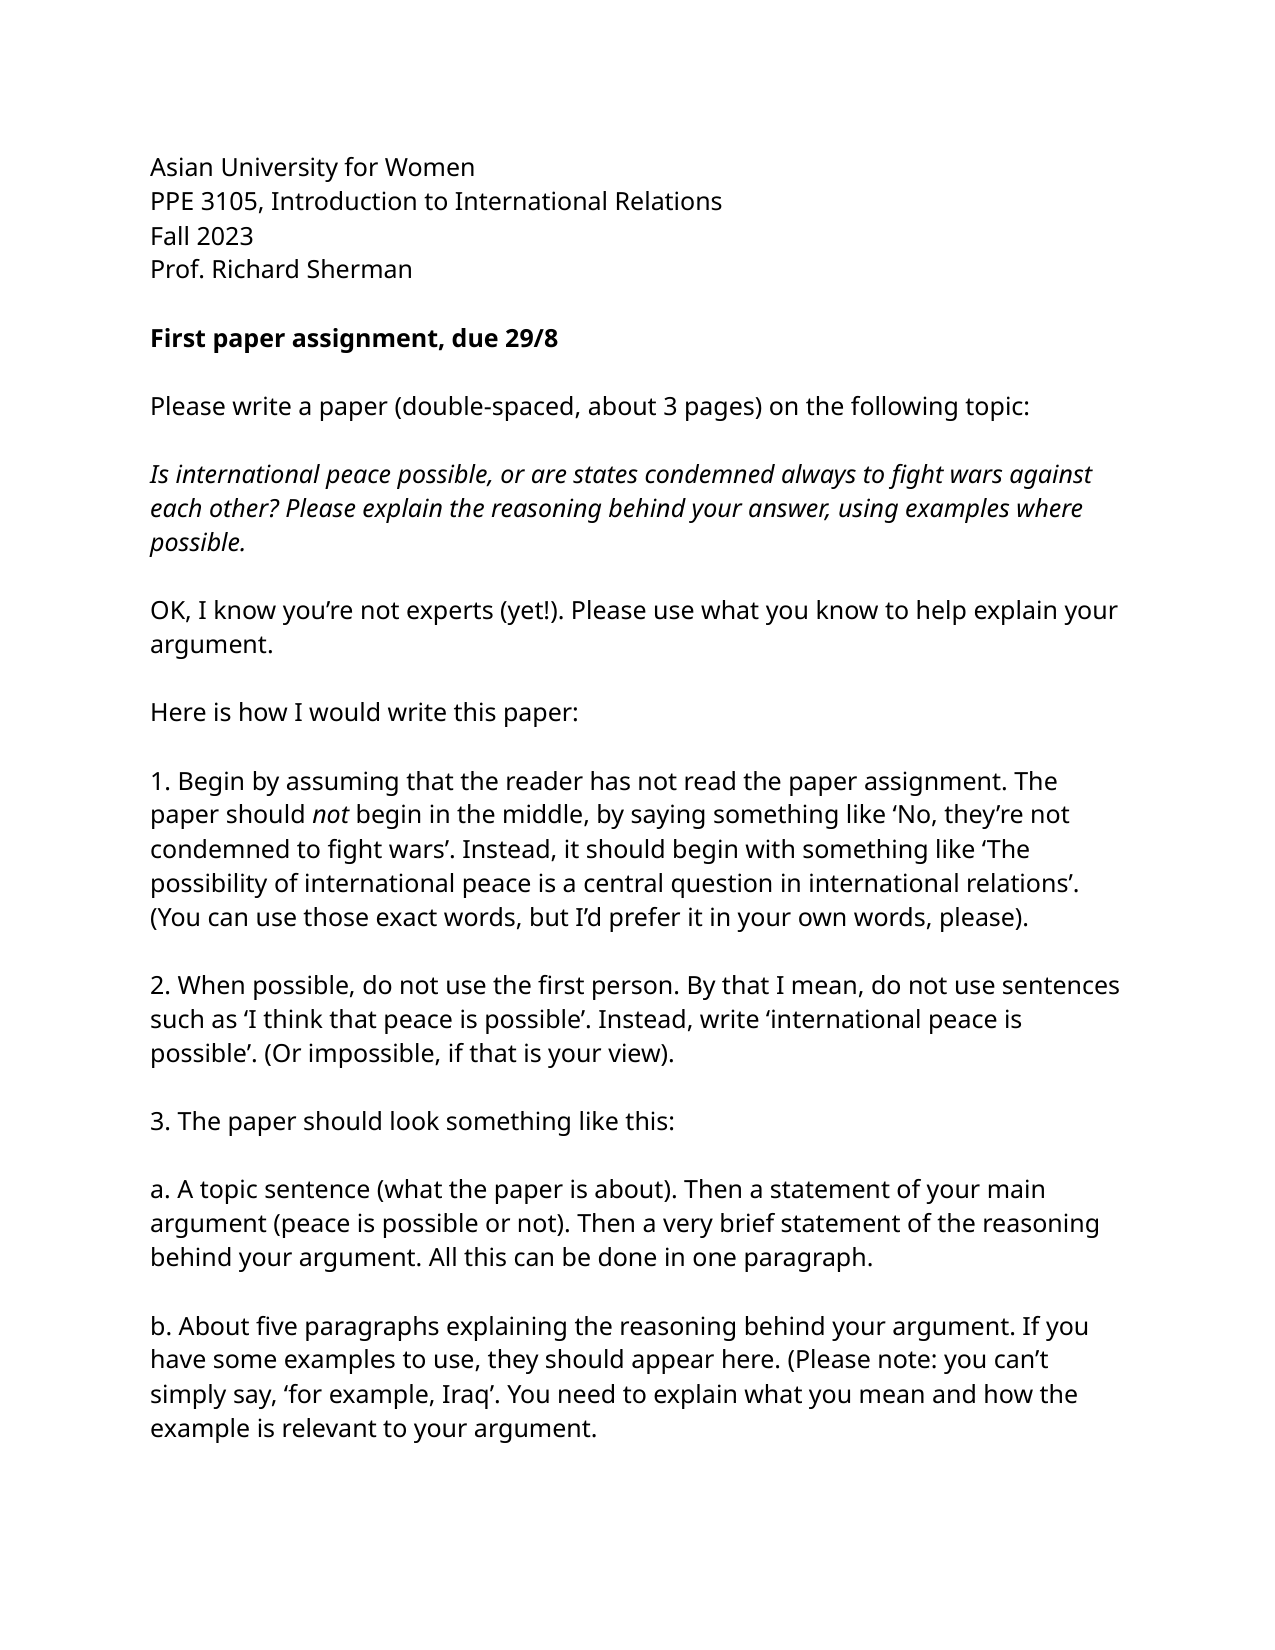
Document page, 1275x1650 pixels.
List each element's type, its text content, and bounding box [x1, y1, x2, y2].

text 2. When possible, do not use the first person. By that I mean, do not use sentences such as ‘I think that peace is possible’. Instead, write ‘international peace is possible’. (Or impossible, if that is your view). [150, 967, 1125, 1070]
text OK, I know you’re not experts (yet!). Please use what you know to help explain your argument. [150, 593, 1125, 661]
text b. About five paragraphs explaining the reasoning behind your argument. If you have some examples to use, they should appear here. (Please note: you can’t simply say, ‘for example, Iraq’. You need to explain what you mean and how the example is relevant to your argument. [150, 1308, 1125, 1444]
text PPE 3105, Introduction to International Relations [150, 184, 1125, 218]
text Is international peace possible, or are states condemned always to fight wars against each other? Please explain the reasoning behind your answer, using examples where possible. [150, 457, 1125, 559]
text Asian University for Women [150, 150, 1125, 184]
text a. A topic sentence (what the paper is about). Then a statement of your main argument (peace is possible or not). Then a very brief statement of the reasoning behind your argument. All this can be done in one paragraph. [150, 1172, 1125, 1274]
text First paper assignment, due 29/8 [150, 320, 1125, 354]
text Please write a paper (double-spaced, about 3 pages) on the following topic: [150, 388, 1125, 422]
text Prof. Richard Sherman [150, 252, 1125, 286]
text Fall 2023 [150, 218, 1125, 252]
text 3. The paper should look something like this: [150, 1104, 1125, 1138]
text Here is how I would write this paper: [150, 695, 1125, 729]
text 1. Begin by assuming that the reader has not read the paper assignment. The paper should not begin in the middle, by saying something like ‘No, they’re not condemned to fight wars’. Instead, it should begin with something like ‘The possibility of international peace is a central question in international relations’. (You can use those exact words, but I’d prefer it in your own words, please). [150, 763, 1125, 933]
